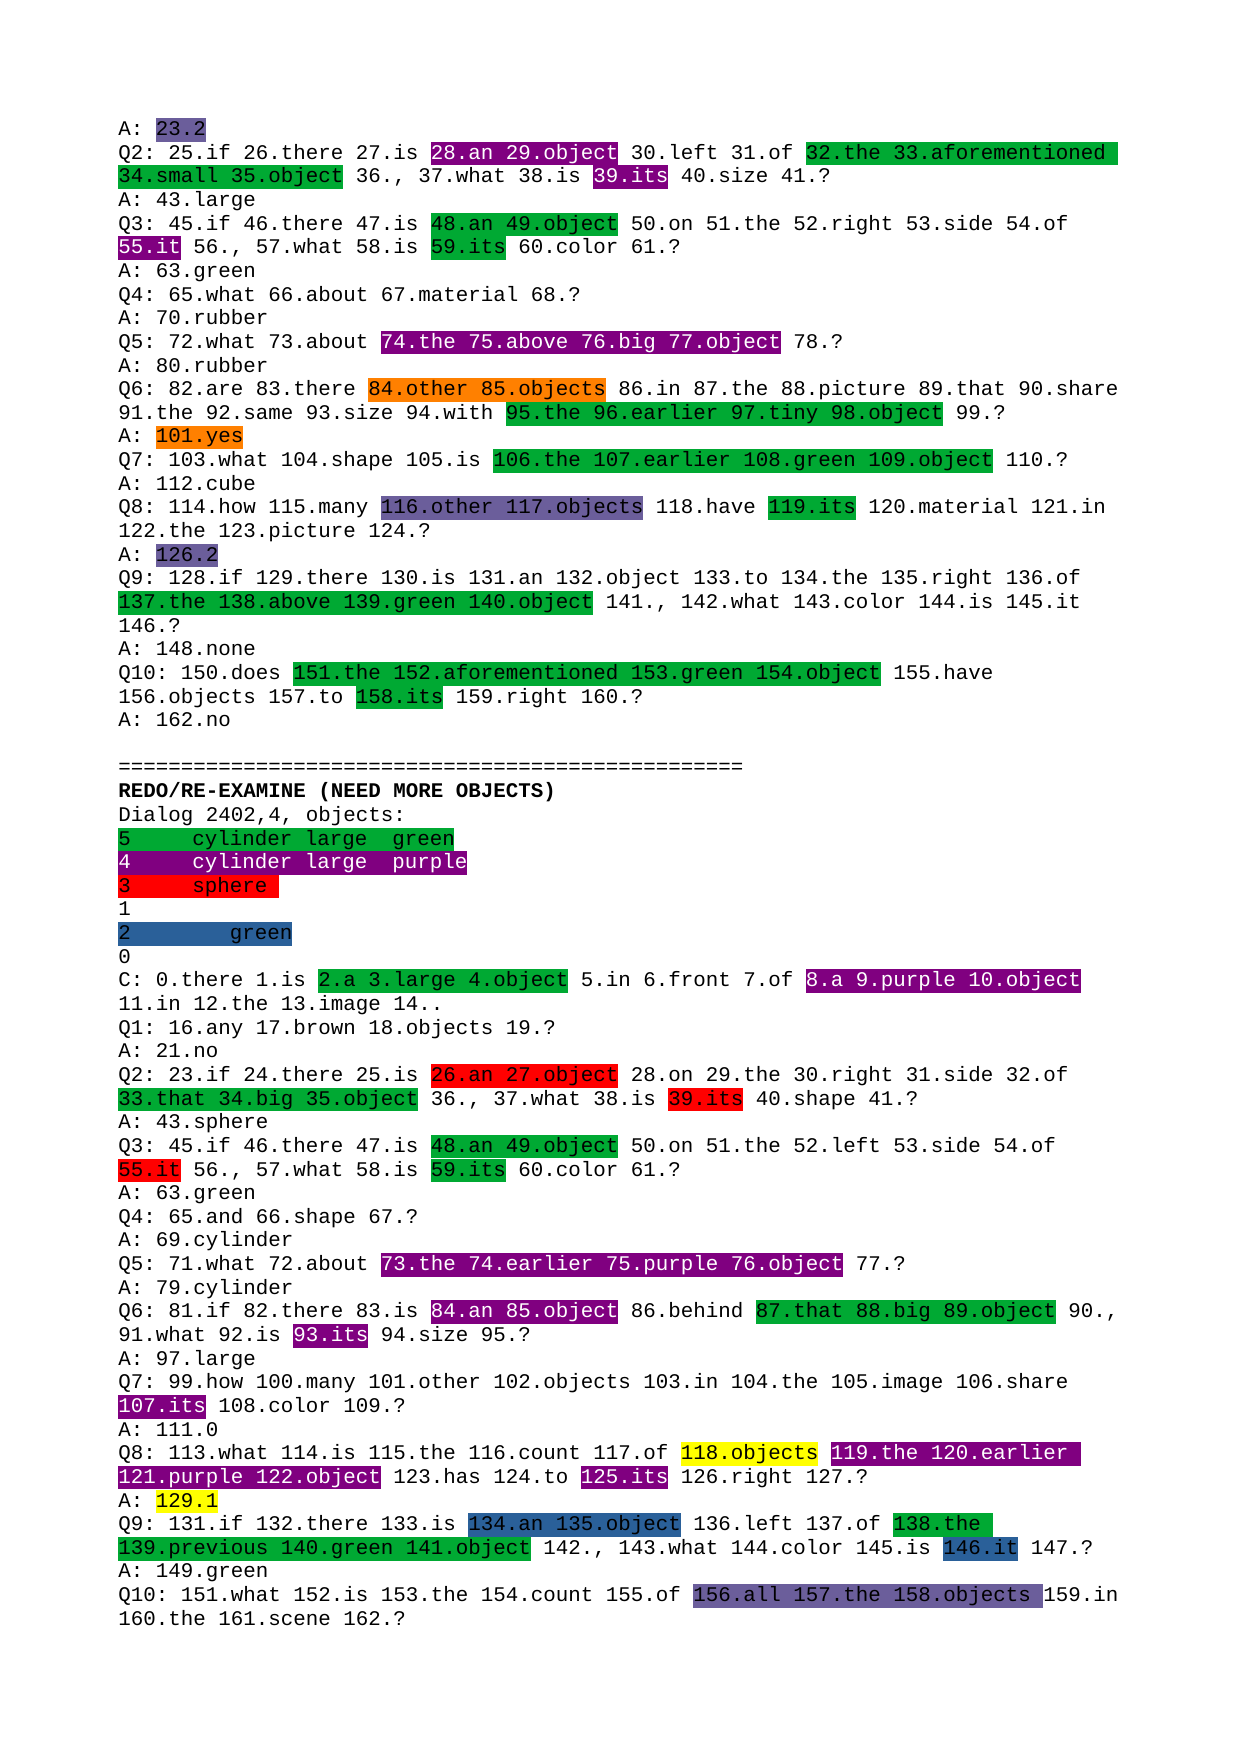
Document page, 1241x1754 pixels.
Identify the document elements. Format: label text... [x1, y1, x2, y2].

text A: 23.2 Q2: 25.if 26.there 27.is 28.an 29.object 30.left 31.of 32.the 33.aforementioned 34.small 35.object 36., 37.what 38.is 39.its 40.size 41.? A: 43.large Q3: 45.if 46.there 47.is 48.an 49.object 50.on 51.the 52.right 53.side 54.of 55.it 56., 57.what 58.is 59.its 60.color 61.? A: 63.green Q4: 65.what 66.about 67.material 68.? A: 70.rubber Q5: 72.what 73.about 74.the 75.above 76.big 77.object 78.? A: 80.rubber Q6: 82.are 83.there 84.other 85.objects 86.in 87.the 88.picture 89.that 90.share 91.the 92.same 93.size 94.with 95.the 96.earlier 97.tiny 98.object 99.? A: 101.yes Q7: 103.what 104.shape 105.is 106.the 107.earlier 108.green 109.object 110.? A: 112.cube Q8: 114.how 115.many 116.other 117.objects 118.have 119.its 120.material 121.in 122.the 123.picture 124.? A: 126.2 Q9: 128.if 129.there 130.is 131.an 132.object 133.to 134.the 135.right 136.of 137.the 138.above 139.green 140.object 141., 142.what 143.color 144.is 145.it 146.? A: 148.none Q10: 150.does 151.the 152.aforementioned 153.green 154.object 155.have 156.objects 157.to 158.its 159.right 160.? A: 162.no ================================================== REDO/RE-EXAMINE (NEED MORE OBJECTS) Dialog 2402,4, objects: 5 cylinder large green 4 cylinder large purple 3 sphere 1 2 green 0 C: 0.there 1.is 2.a 3.large 4.object 5.in 6.front 7.of 8.a 9.purple 10.object 11.in 12.the 13.image 14.. Q1: 16.any 17.brown 18.objects 19.? A: 21.no Q2: 23.if 24.there 25.is 26.an 27.object 28.on 29.the 30.right 31.side 32.of 33.that 34.big 35.object 36., 37.what 38.is 39.its 40.shape 41.? A: 43.sphere Q3: 45.if 46.there 47.is 48.an 49.object 50.on 51.the 52.left 53.side 54.of 55.it 56., 57.what 58.is 59.its 60.color 61.? A: 63.green Q4: 65.and 66.shape 67.? A: 69.cylinder Q5: 71.what 72.about 73.the 74.earlier 75.purple 76.object 77.? A: 79.cylinder Q6: 81.if 82.there 83.is 84.an 85.object 86.behind 87.that 88.big 89.object 90., 91.what 92.is 93.its 94.size 95.? A: 97.large Q7: 99.how 100.many 101.other 102.objects 103.in 104.the 105.image 106.share 107.its 108.color 109.? A: 111.0 Q8: 113.what 114.is 115.the 116.count 117.of 118.objects 119.the 120.earlier 121.purple 122.object 123.has 124.to 125.its 126.right 127.? A: 129.1 Q9: 131.if 132.there 133.is 134.an 135.object 136.left 137.of 138.the 139.previous 140.green 141.object 142., 143.what 144.color 145.is 146.it 147.? A: 149.green Q10: 151.what 152.is 153.the 154.count 155.of 156.all 157.the 158.objects 159.in 160.the 161.scene 162.? [118, 118, 1122, 1631]
